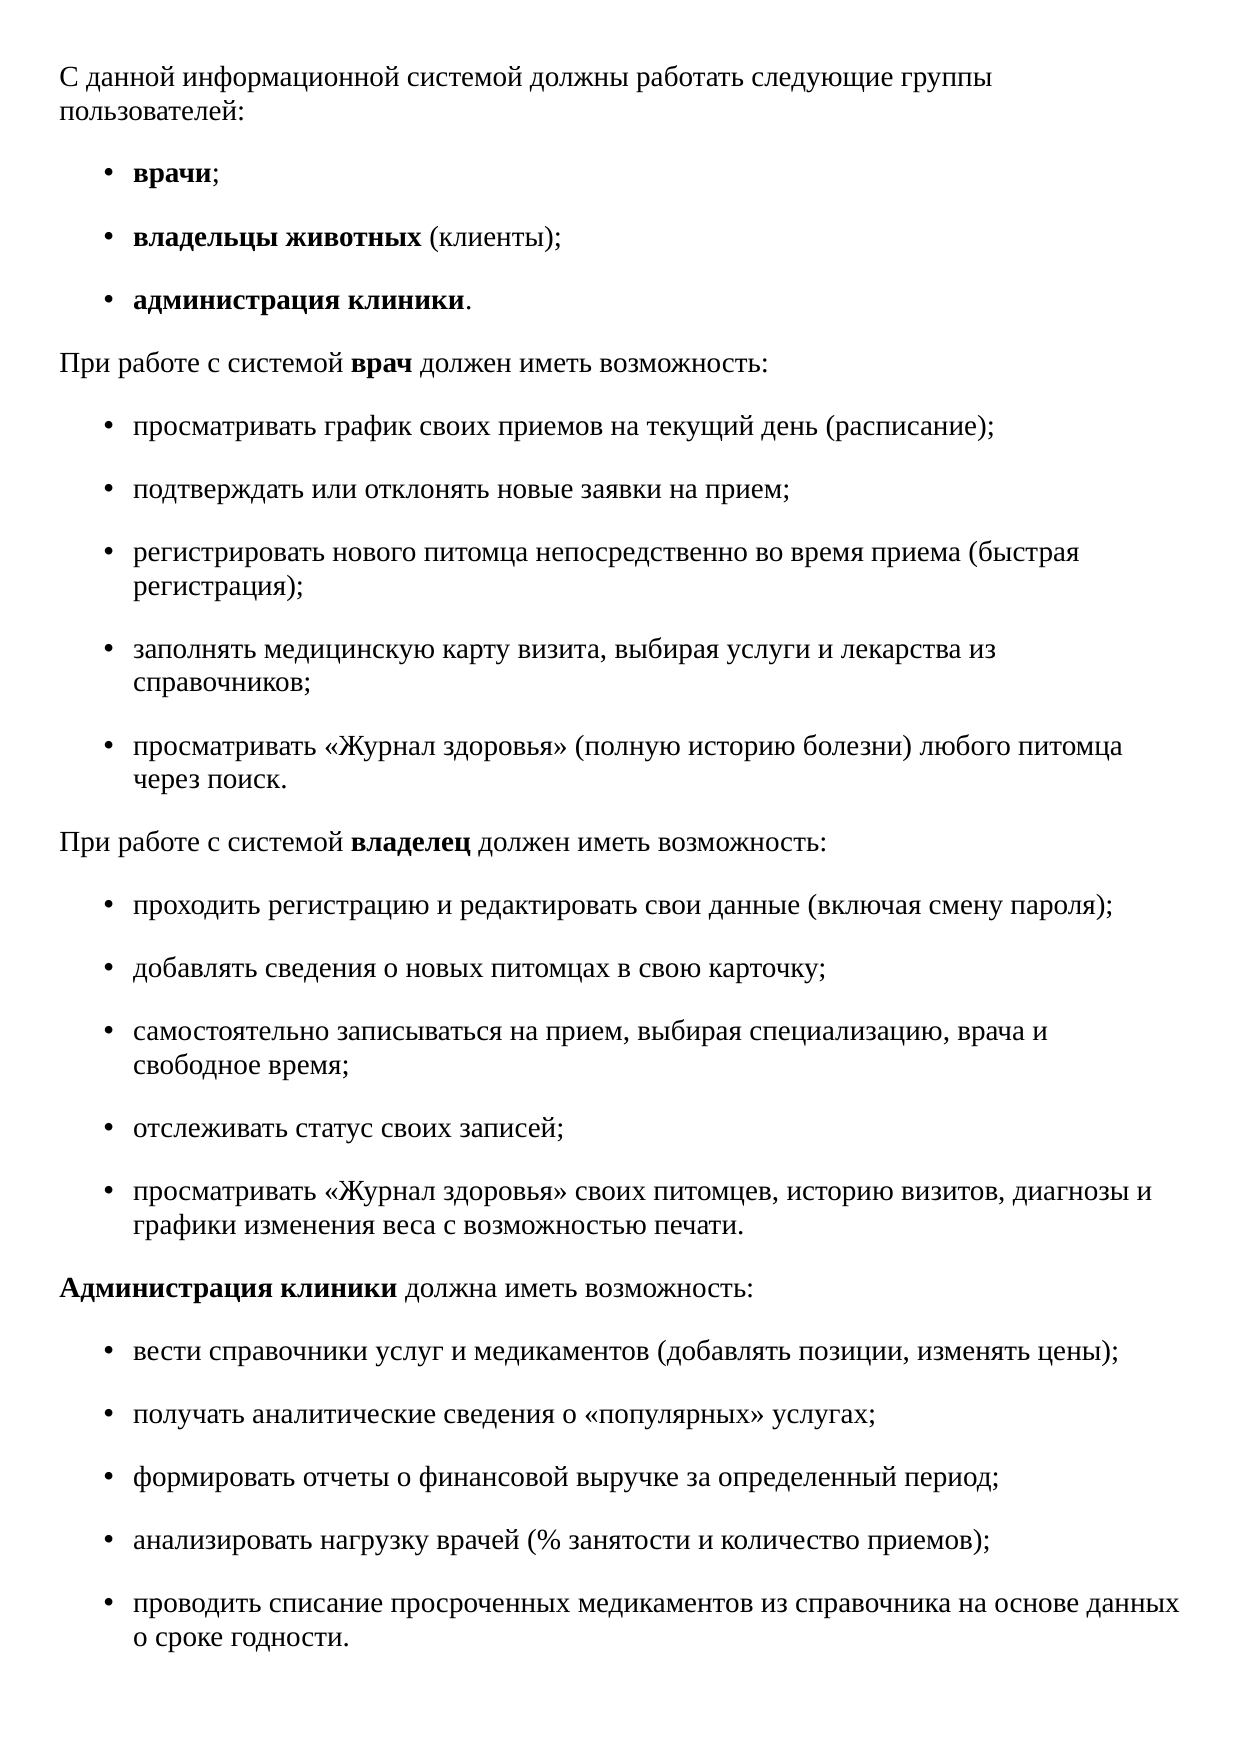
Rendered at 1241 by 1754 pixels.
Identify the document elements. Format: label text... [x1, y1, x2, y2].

list проводить списание просроченных медикаментов из справочника на основе данных о сроке годности. [103, 1586, 1181, 1653]
text При работе с системой владелец должен иметь возможность: [59, 824, 1181, 858]
list добавлять сведения о новых питомцах в свою карточку; [103, 950, 1181, 984]
list самостоятельно записываться на прием, выбирая специализацию, врача и свободное время; [103, 1013, 1181, 1081]
list заполнять медицинскую карту визита, выбирая услуги и лекарства из справочников; [103, 631, 1181, 698]
list врачи; [103, 156, 1181, 189]
list получать аналитические сведения о «популярных» услугах; [103, 1396, 1181, 1430]
list администрация клиники. [103, 282, 1181, 316]
list вести справочники услуг и медикаментов (добавлять позиции, изменять цены); [103, 1333, 1181, 1367]
list подтверждать или отклонять новые заявки на прием; [103, 471, 1181, 505]
list формировать отчеты о финансовой выручке за определенный период; [103, 1459, 1181, 1493]
text С данной информационной системой должны работать следующие группы пользователей: [59, 59, 1181, 126]
list отслеживать статус своих записей; [103, 1110, 1181, 1144]
list владельцы животных (клиенты); [103, 219, 1181, 252]
list просматривать «Журнал здоровья» своих питомцев, историю визитов, диагнозы и графики изменения веса с возможностью печати. [103, 1173, 1181, 1241]
list просматривать график своих приемов на текущий день (расписание); [103, 408, 1181, 442]
list проходить регистрацию и редактировать свои данные (включая смену пароля); [103, 887, 1181, 921]
list просматривать «Журнал здоровья» (полную историю болезни) любого питомца через поиск. [103, 728, 1181, 795]
text При работе с системой врач должен иметь возможность: [59, 345, 1181, 378]
list регистрировать нового питомца непосредственно во время приема (быстрая регистрация); [103, 534, 1181, 601]
list анализировать нагрузку врачей (% занятости и количество приемов); [103, 1522, 1181, 1556]
text Администрация клиники должна иметь возможность: [59, 1270, 1181, 1303]
